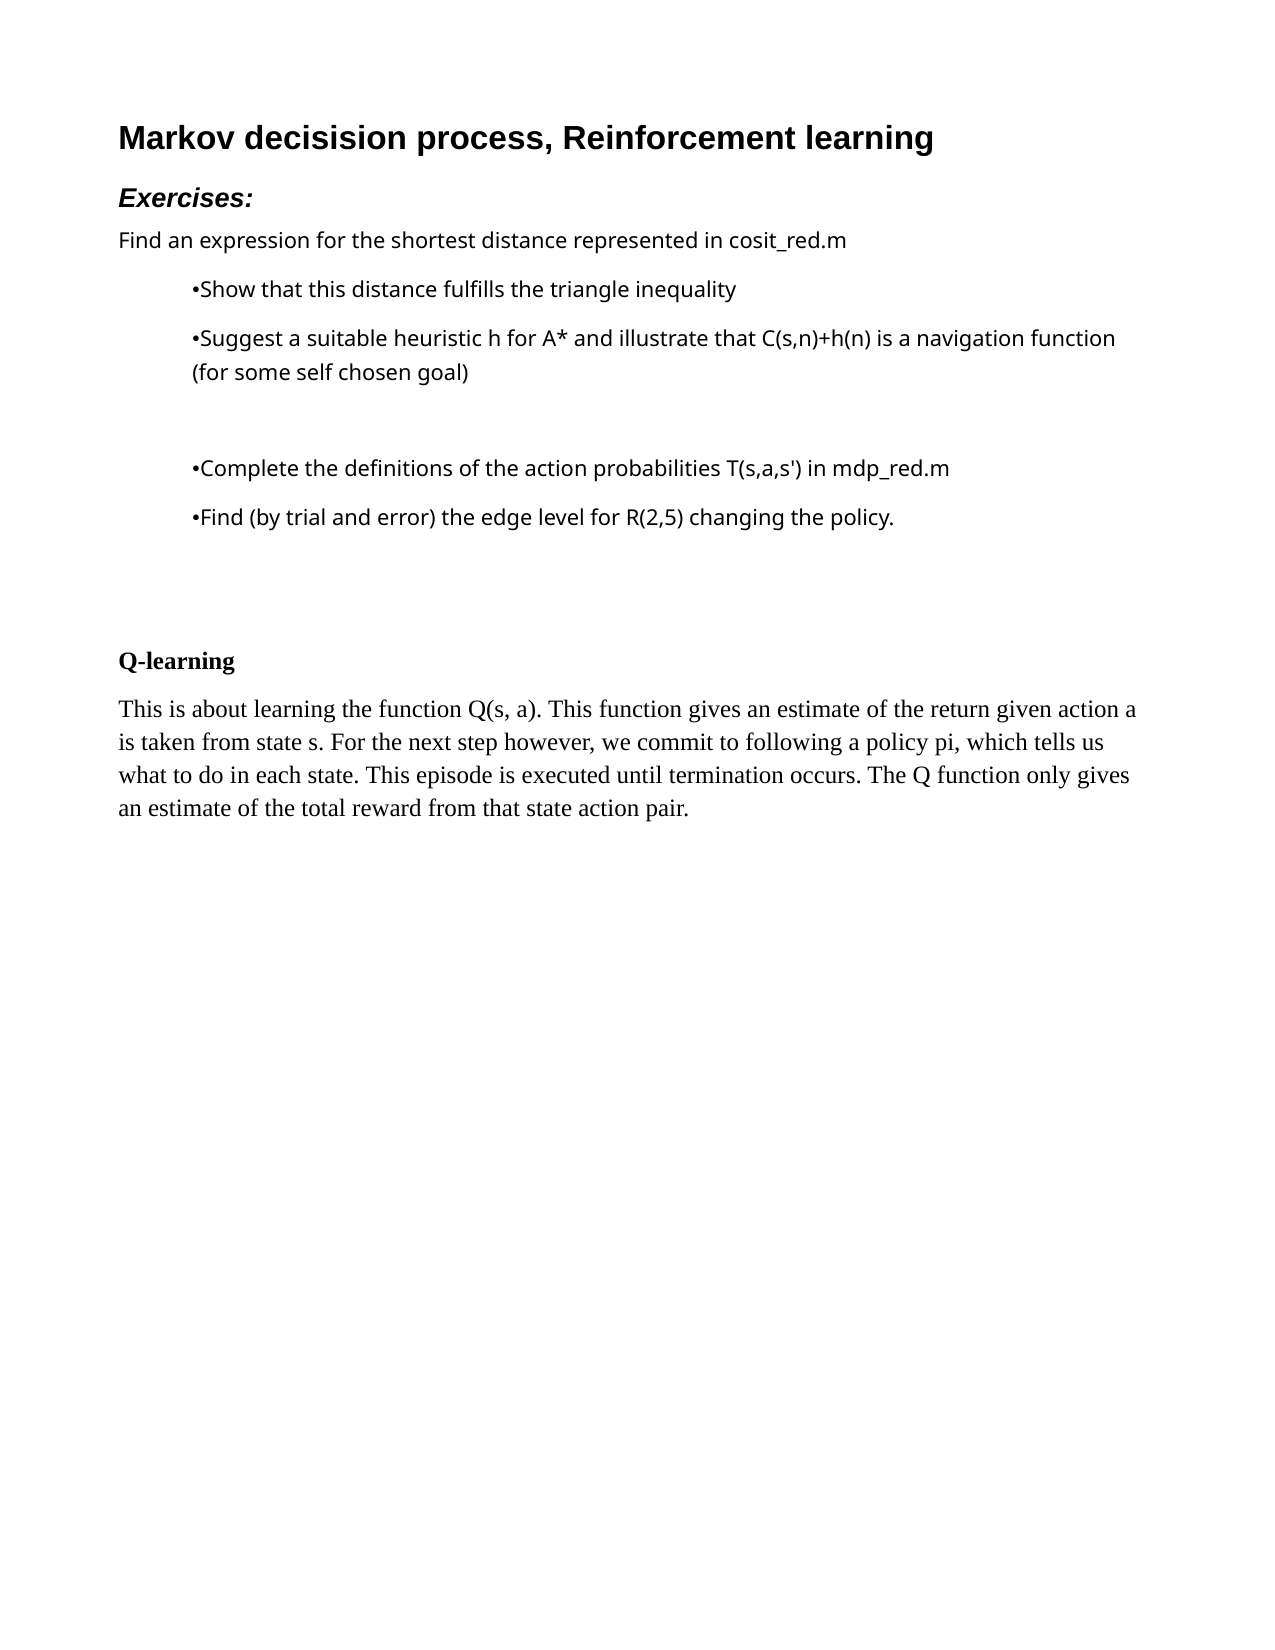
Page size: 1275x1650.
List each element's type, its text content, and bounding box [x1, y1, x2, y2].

list Find (by trial and error) the edge level for R(2,5) changing the policy. [118, 502, 1157, 532]
subtitle Markov decisision process, Reinforcement learning [118, 118, 1157, 157]
text Find an expression for the shortest distance represented in cosit_red.m [118, 225, 1157, 255]
list Suggest a suitable heuristic h for A* and illustrate that C(s,n)+h(n) is a navigation function (for some self chosen goal) [118, 323, 1157, 387]
text This is about learning the function Q(s, a). This function gives an estimate of the return given action a is taken from state s. For the next step however, we commit to following a policy pi, which tells us what to do in each state. This episode is executed until termination occurs. The Q function only gives an estimate of the total reward from that state action pair. [118, 694, 1157, 821]
text Q-learning [118, 646, 1157, 675]
list Complete the definitions of the action probabilities T(s,a,s') in mdp_red.m [118, 453, 1157, 483]
subtitle Exercises: [118, 182, 1157, 213]
list Show that this distance fulfills the triangle inequality [118, 274, 1157, 304]
